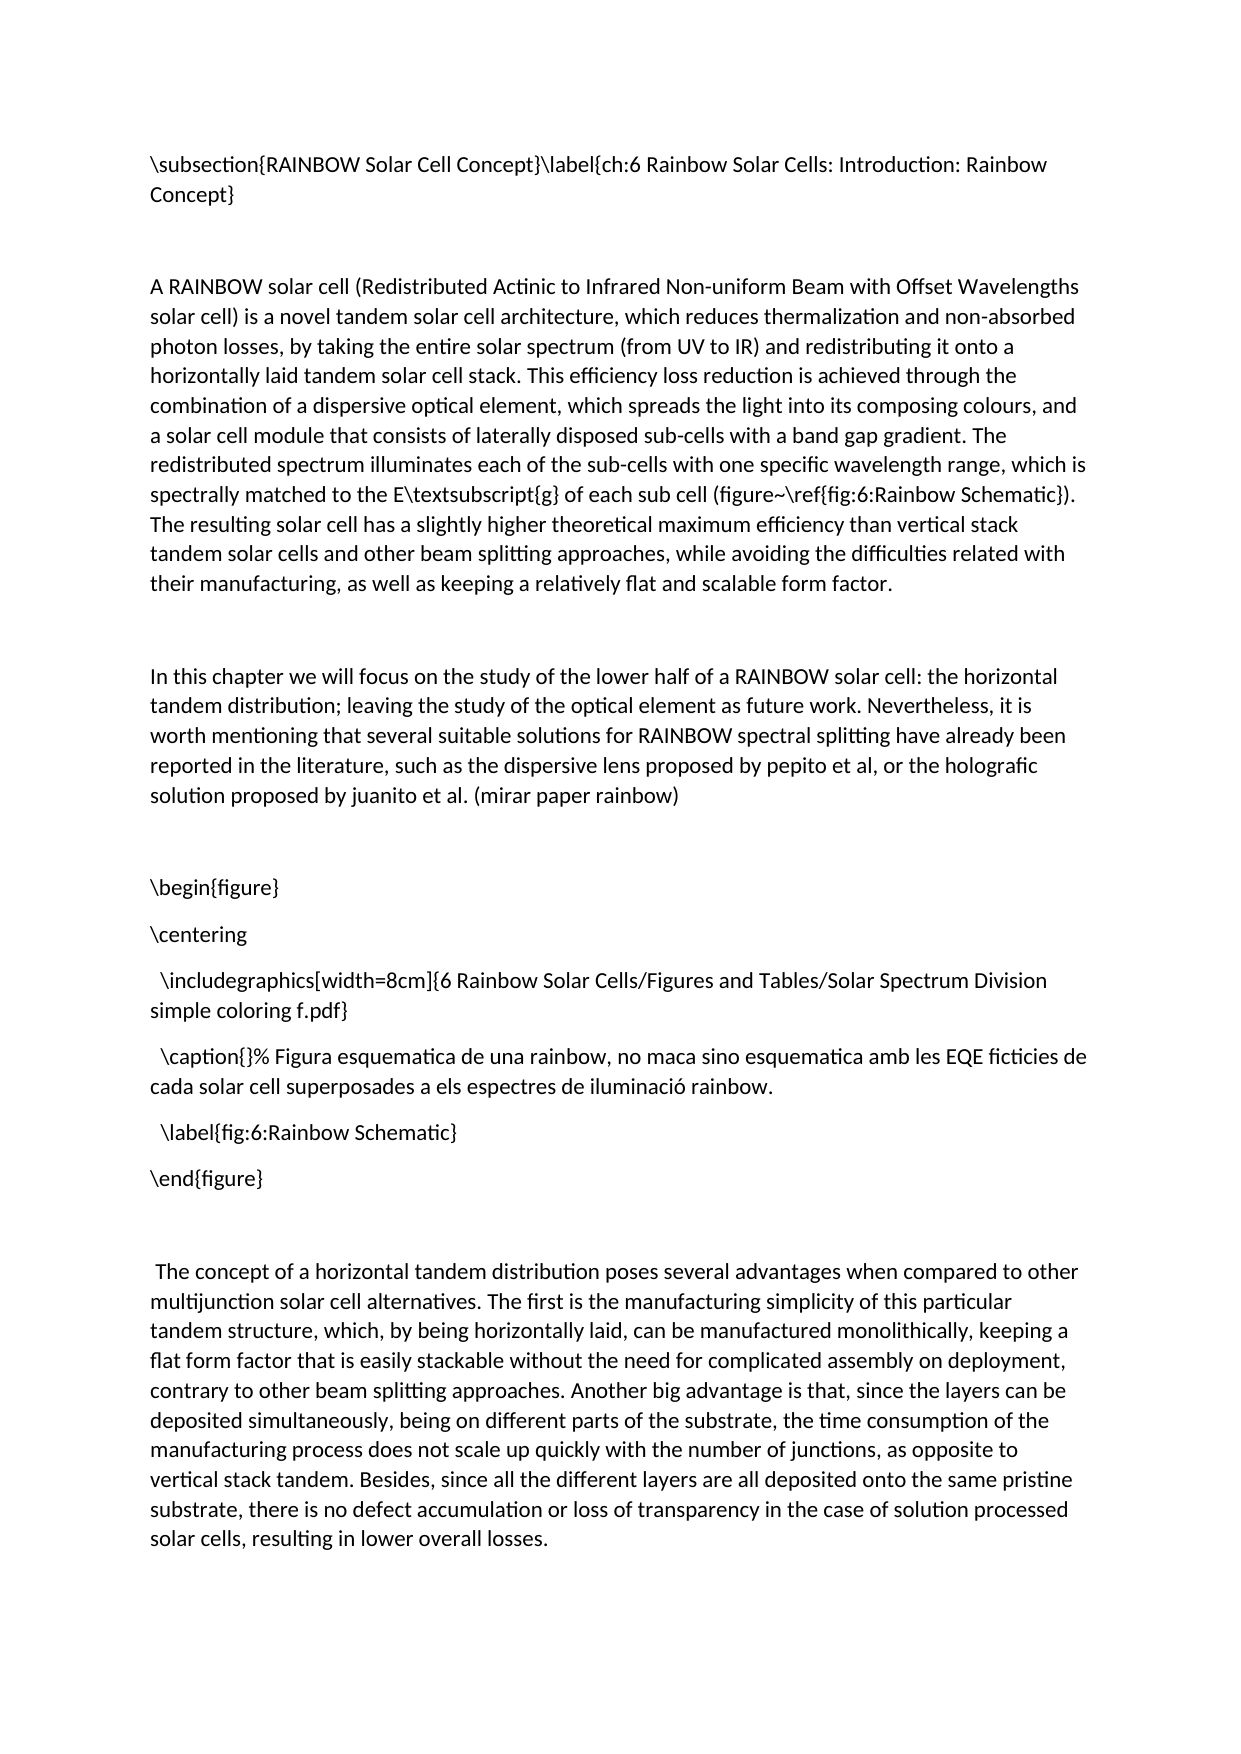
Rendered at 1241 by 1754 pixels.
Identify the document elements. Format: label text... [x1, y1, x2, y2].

text In this chapter we will focus on the study of the lower half of a RAINBOW solar cell: the horizontal tandem distribution; leaving the study of the optical element as future work. Nevertheless, it is worth mentioning that several suitable solutions for RAINBOW spectral splitting have already been reported in the literature, such as the dispersive lens proposed by pepito et al, or the holografic solution proposed by juanito et al. (mirar paper rainbow) [150, 662, 1090, 809]
text \label{fig:6:Rainbow Schematic} [150, 1118, 1090, 1146]
text \centering [150, 920, 1090, 948]
text \subsection{RAINBOW Solar Cell Concept}\label{ch:6 Rainbow Solar Cells: Introduction: Rainbow Concept} [150, 150, 1090, 208]
text A RAINBOW solar cell (Redistributed Actinic to Infrared Non-uniform Beam with Offset Wavelengths solar cell) is a novel tandem solar cell architecture, which reduces thermalization and non-absorbed photon losses, by taking the entire solar spectrum (from UV to IR) and redistributing it onto a horizontally laid tandem solar cell stack. This efficiency loss reduction is achieved through the combination of a dispersive optical element, which spreads the light into its composing colours, and a solar cell module that consists of laterally disposed sub-cells with a band gap gradient. The redistributed spectrum illuminates each of the sub-cells with one specific wavelength range, which is spectrally matched to the E\textsubscript{g} of each sub cell (figure~\ref{fig:6:Rainbow Schematic}). The resulting solar cell has a slightly higher theoretical maximum efficiency than vertical stack tandem solar cells and other beam splitting approaches, while avoiding the difficulties related with their manufacturing, as well as keeping a relatively flat and scalable form factor. [150, 272, 1090, 597]
text \includegraphics[width=8cm]{6 Rainbow Solar Cells/Figures and Tables/Solar Spectrum Division simple coloring f.pdf} [150, 966, 1090, 1024]
text The concept of a horizontal tandem distribution poses several advantages when compared to other multijunction solar cell alternatives. The first is the manufacturing simplicity of this particular tandem structure, which, by being horizontally laid, can be manufactured monolithically, keeping a flat form factor that is easily stackable without the need for complicated assembly on deployment, contrary to other beam splitting approaches. Another big advantage is that, since the layers can be deposited simultaneously, being on different parts of the substrate, the time consumption of the manufacturing process does not scale up quickly with the number of junctions, as opposite to vertical stack tandem. Besides, since all the different layers are all deposited onto the same pristine substrate, there is no defect accumulation or loss of transparency in the case of solution processed solar cells, resulting in lower overall losses. [150, 1257, 1090, 1552]
text \caption{}% Figura esquematica de una rainbow, no maca sino esquematica amb les EQE ficticies de cada solar cell superposades a els espectres de iluminació rainbow. [150, 1042, 1090, 1100]
text \begin{figure} [150, 873, 1090, 901]
text \end{figure} [150, 1164, 1090, 1193]
